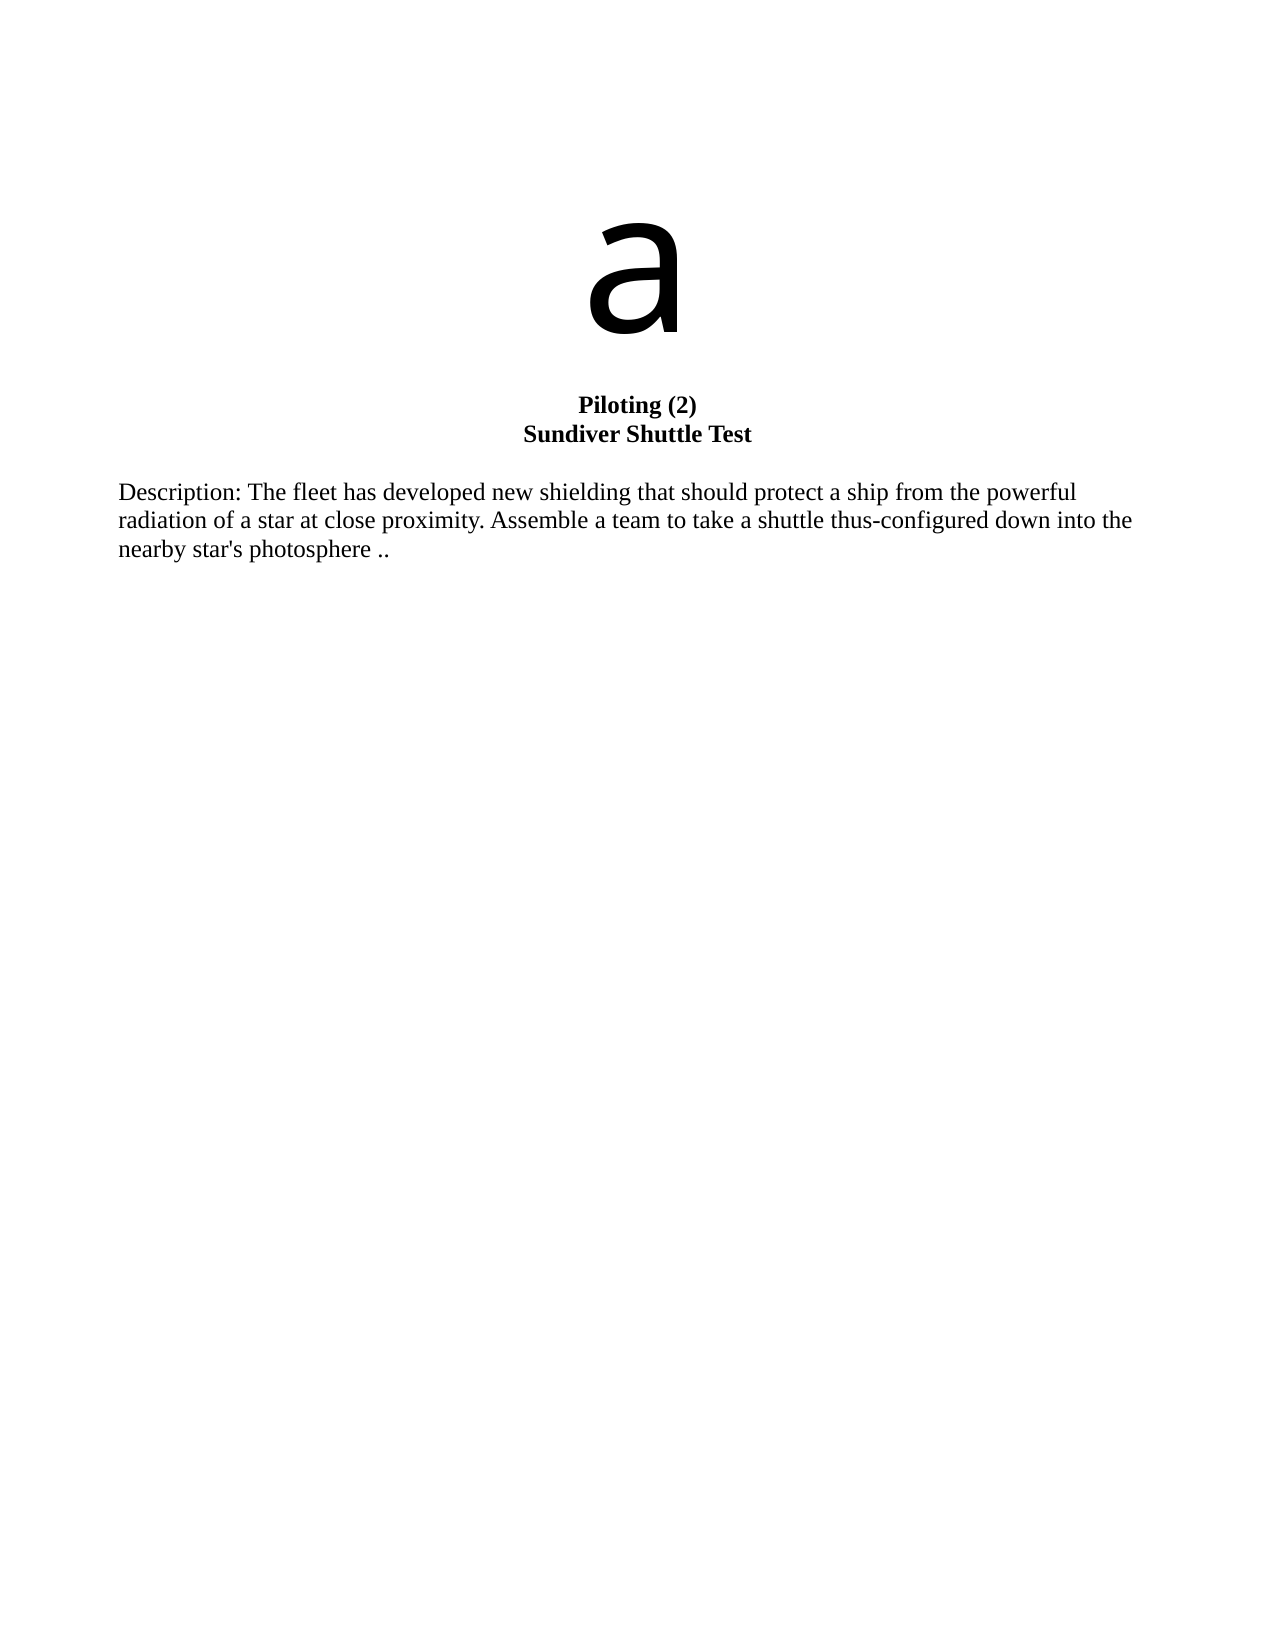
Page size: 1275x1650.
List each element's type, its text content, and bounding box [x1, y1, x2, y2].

text Piloting (2) [118, 391, 1157, 419]
text a [118, 118, 1157, 391]
text Sundiver Shuttle Test [118, 419, 1157, 448]
text Description: The fleet has developed new shielding that should protect a ship from the powerful radiation of a star at close proximity. Assemble a team to take a shuttle thus-configured down into the nearby star's photosphere .. [118, 477, 1157, 563]
